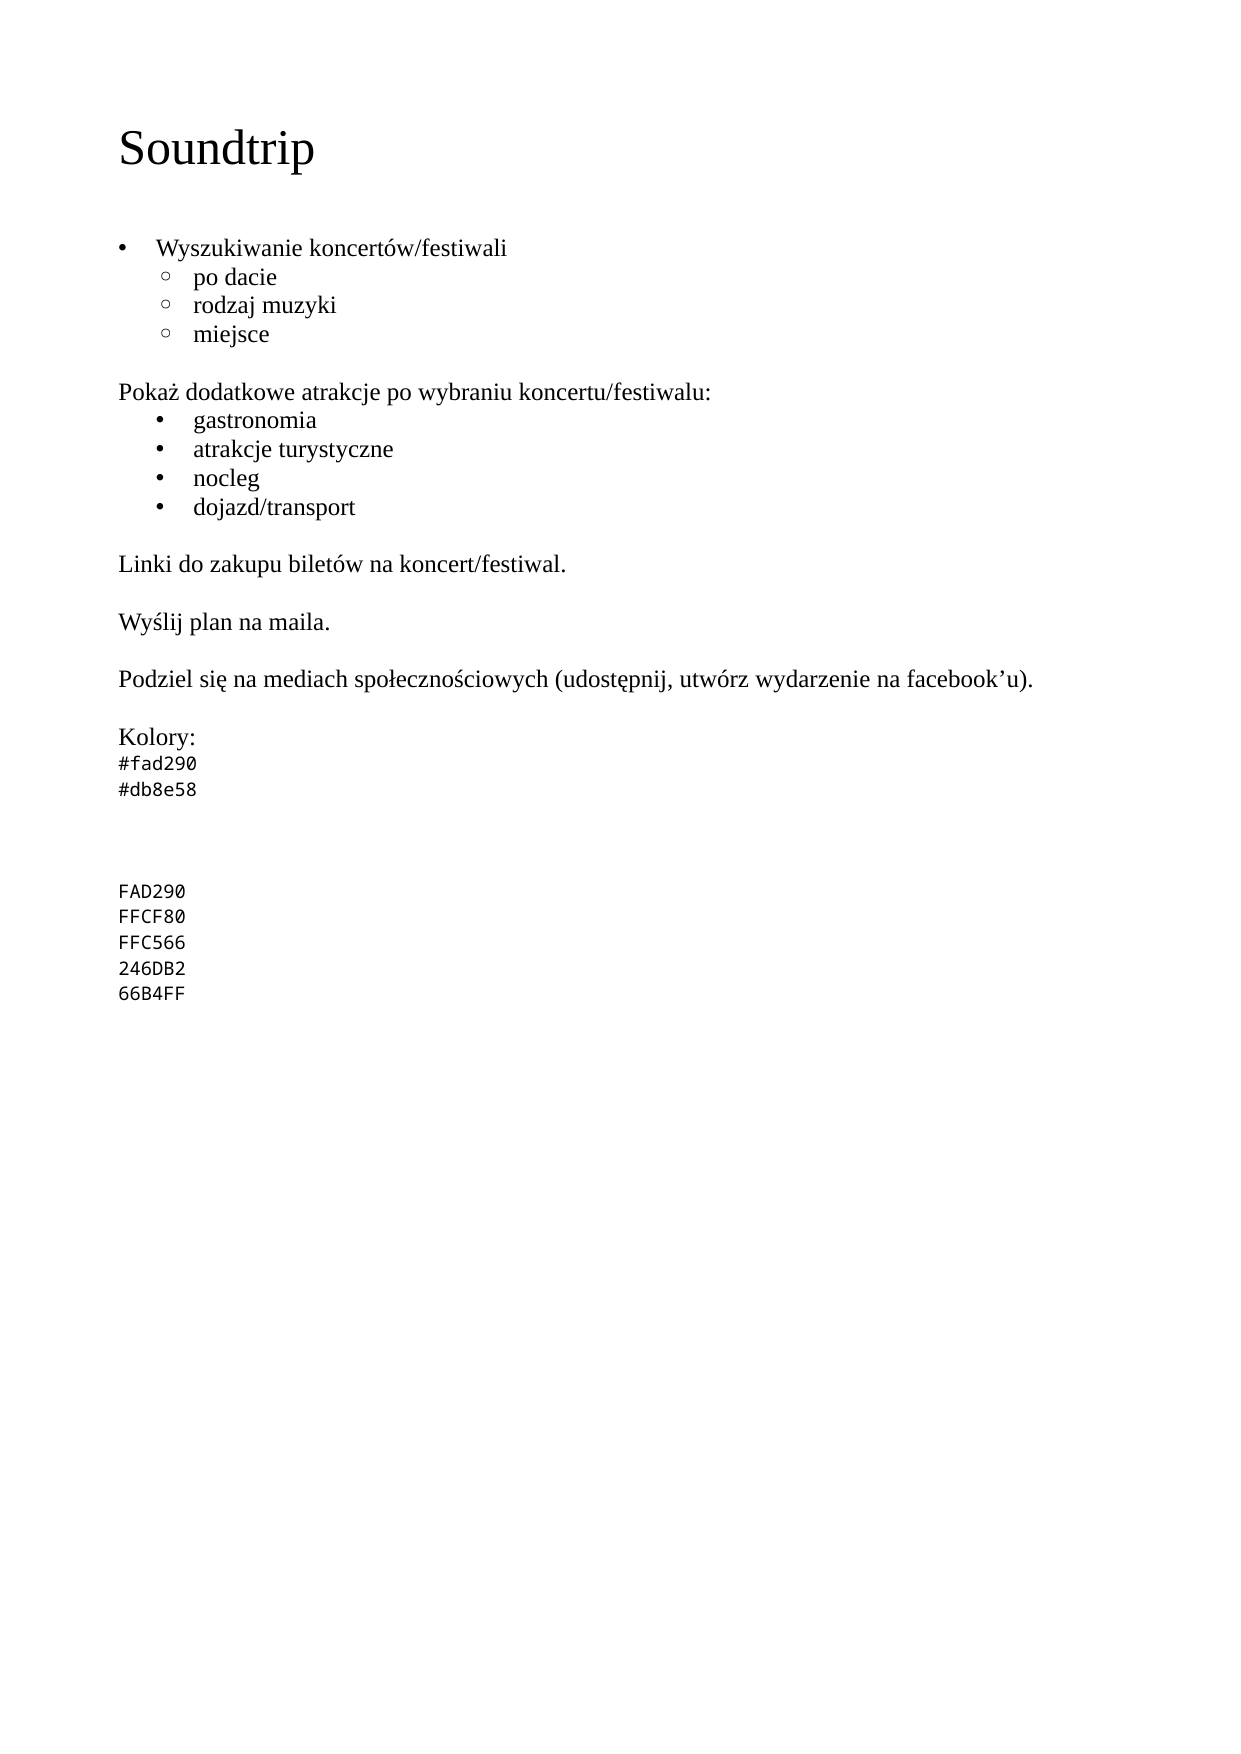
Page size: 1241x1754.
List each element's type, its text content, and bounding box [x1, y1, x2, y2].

text FFC566 [118, 929, 1122, 955]
text FAD290 [118, 878, 1122, 904]
text 66B4FF [118, 980, 1122, 1006]
text Wyślij plan na maila. [118, 607, 1122, 636]
list nocleg [156, 463, 1122, 492]
list rodzaj muzyki [156, 291, 1122, 319]
text Kolory: [118, 722, 1122, 751]
text FFCF80 [118, 904, 1122, 929]
list Wyszukiwanie koncertów/festiwali [118, 233, 1122, 262]
text 246DB2 [118, 955, 1122, 980]
list po dacie [156, 262, 1122, 291]
text Soundtrip [118, 118, 1122, 176]
list gastronomia [156, 406, 1122, 434]
list atrakcje turystyczne [156, 434, 1122, 463]
list miejsce [156, 319, 1122, 348]
list dojazd/transport [156, 492, 1122, 521]
text Podziel się na mediach społecznościowych (udostępnij, utwórz wydarzenie na facebook’u). [118, 664, 1122, 693]
text Pokaż dodatkowe atrakcje po wybraniu koncertu/festiwalu: [118, 377, 1122, 406]
text Linki do zakupu biletów na koncert/festiwal. [118, 549, 1122, 578]
text #fad290 [118, 751, 1122, 776]
text #db8e58 [118, 776, 1122, 802]
